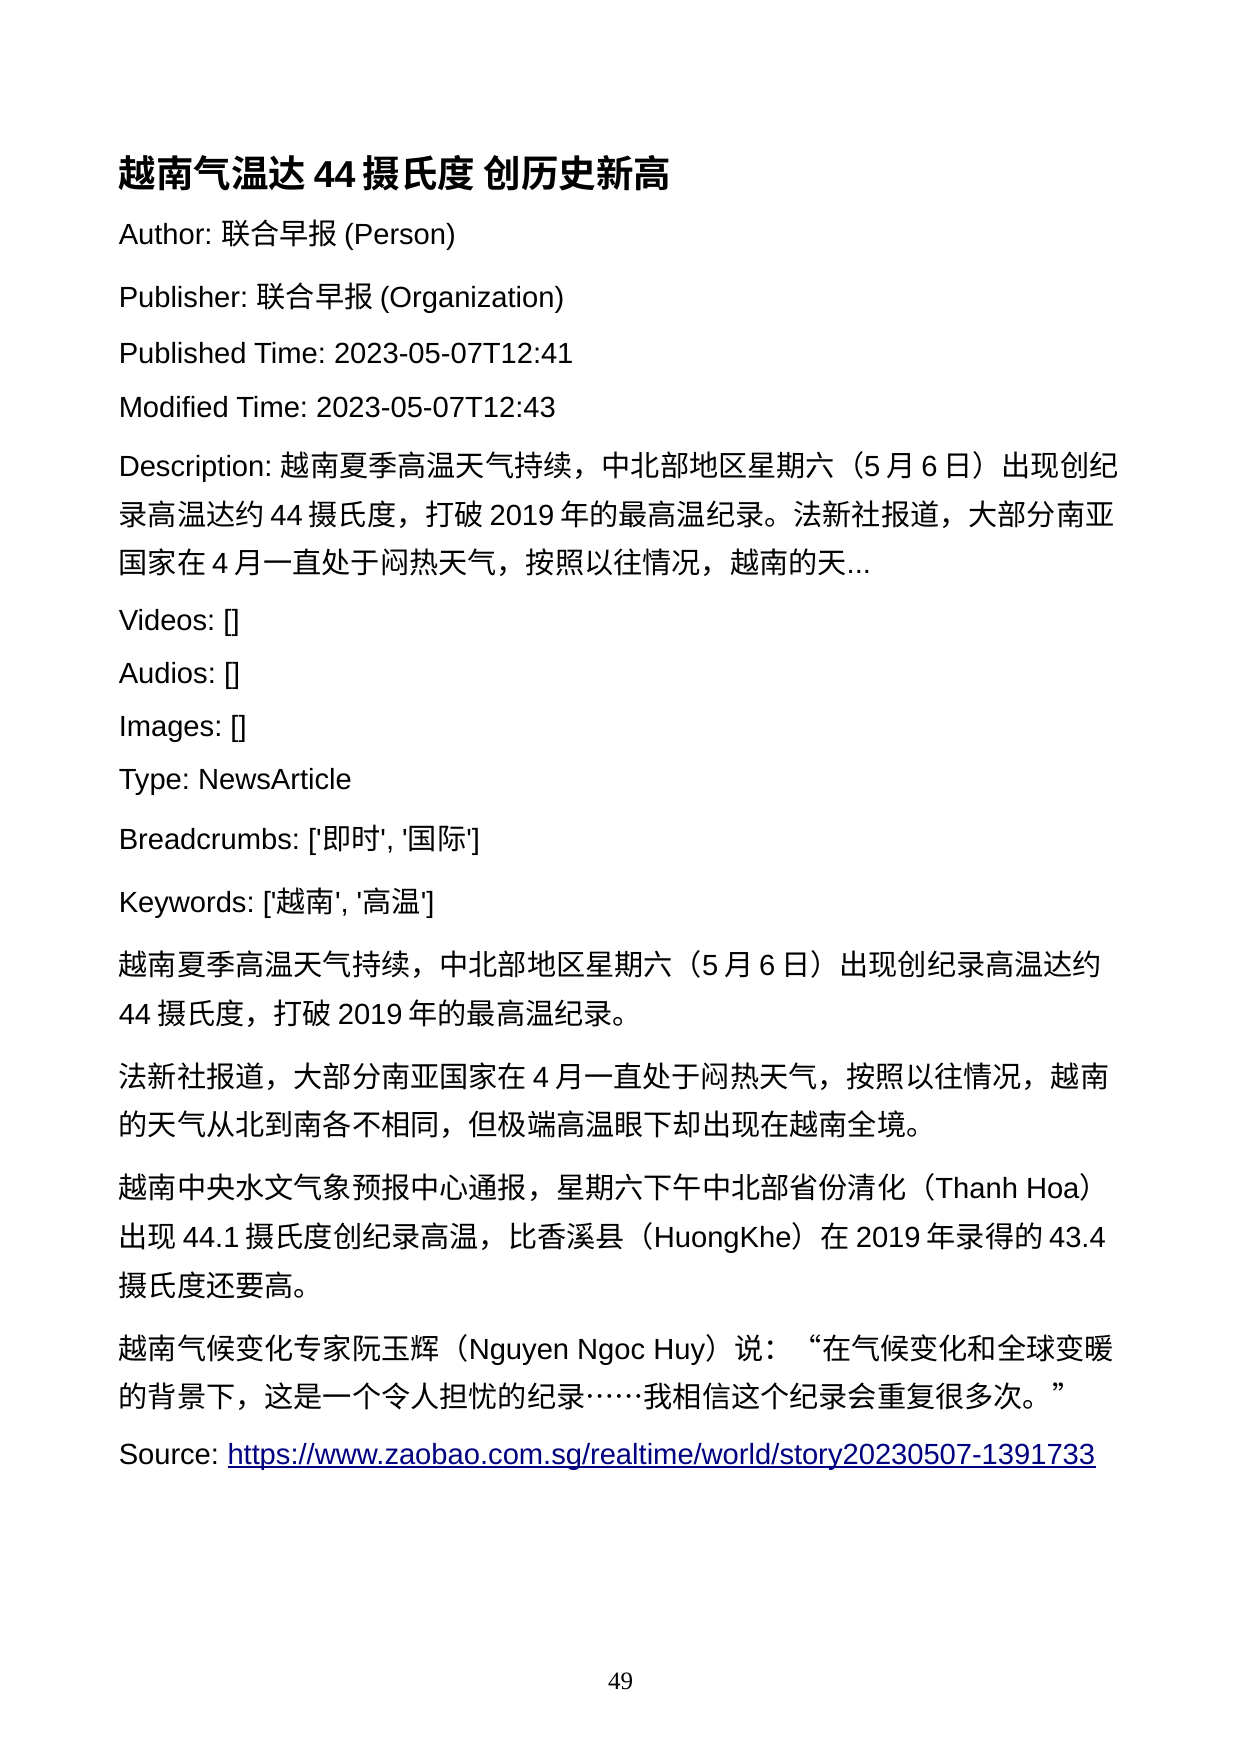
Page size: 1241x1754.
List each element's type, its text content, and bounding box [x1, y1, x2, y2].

text 越南夏季高温天气持续，中北部地区星期六（5月6日）出现创纪录高温达约44摄氏度，打破2019年的最高温纪录。 [118, 942, 1122, 1033]
text Description: 越南夏季高温天气持续，中北部地区星期六（5月6日）出现创纪录高温达约44摄氏度，打破2019年的最高温纪录。法新社报道，大部分南亚国家在4月一直处于闷热天气，按照以往情况，越南的天... [118, 443, 1122, 582]
text Keywords: ['越南', '高温'] [118, 879, 1122, 921]
text Videos: [] [118, 603, 1122, 637]
text Publisher: 联合早报 (Organization) [118, 273, 1122, 316]
text Images: [] [118, 709, 1122, 743]
text Type: NewsArticle [118, 762, 1122, 796]
text Author: 联合早报 (Person) [118, 210, 1122, 253]
text Audios: [] [118, 656, 1122, 690]
text Breadcrumbs: ['即时', '国际'] [118, 816, 1122, 858]
text Source: https://www.zaobao.com.sg/realtime/world/story20230507-1391733 [118, 1437, 1122, 1471]
text Modified Time: 2023-05-07T12:43 [118, 390, 1122, 423]
text 法新社报道，大部分南亚国家在4月一直处于闷热天气，按照以往情况，越南的天气从北到南各不相同，但极端高温眼下却出现在越南全境。 [118, 1053, 1122, 1144]
text Published Time: 2023-05-07T12:41 [118, 337, 1122, 370]
subtitle 越南气温达44摄氏度 创历史新高 [118, 143, 1122, 198]
text 越南中央水文气象预报中心通报，星期六下午中北部省份清化（Thanh Hoa）出现44.1摄氏度创纪录高温，比香溪县（HuongKhe）在2019年录得的43.4摄氏度还要高。 [118, 1165, 1122, 1304]
text 越南气候变化专家阮玉辉（Nguyen Ngoc Huy）说：“在气候变化和全球变暖的背景下，这是一个令人担忧的纪录……我相信这个纪录会重复很多次。” [118, 1325, 1122, 1416]
